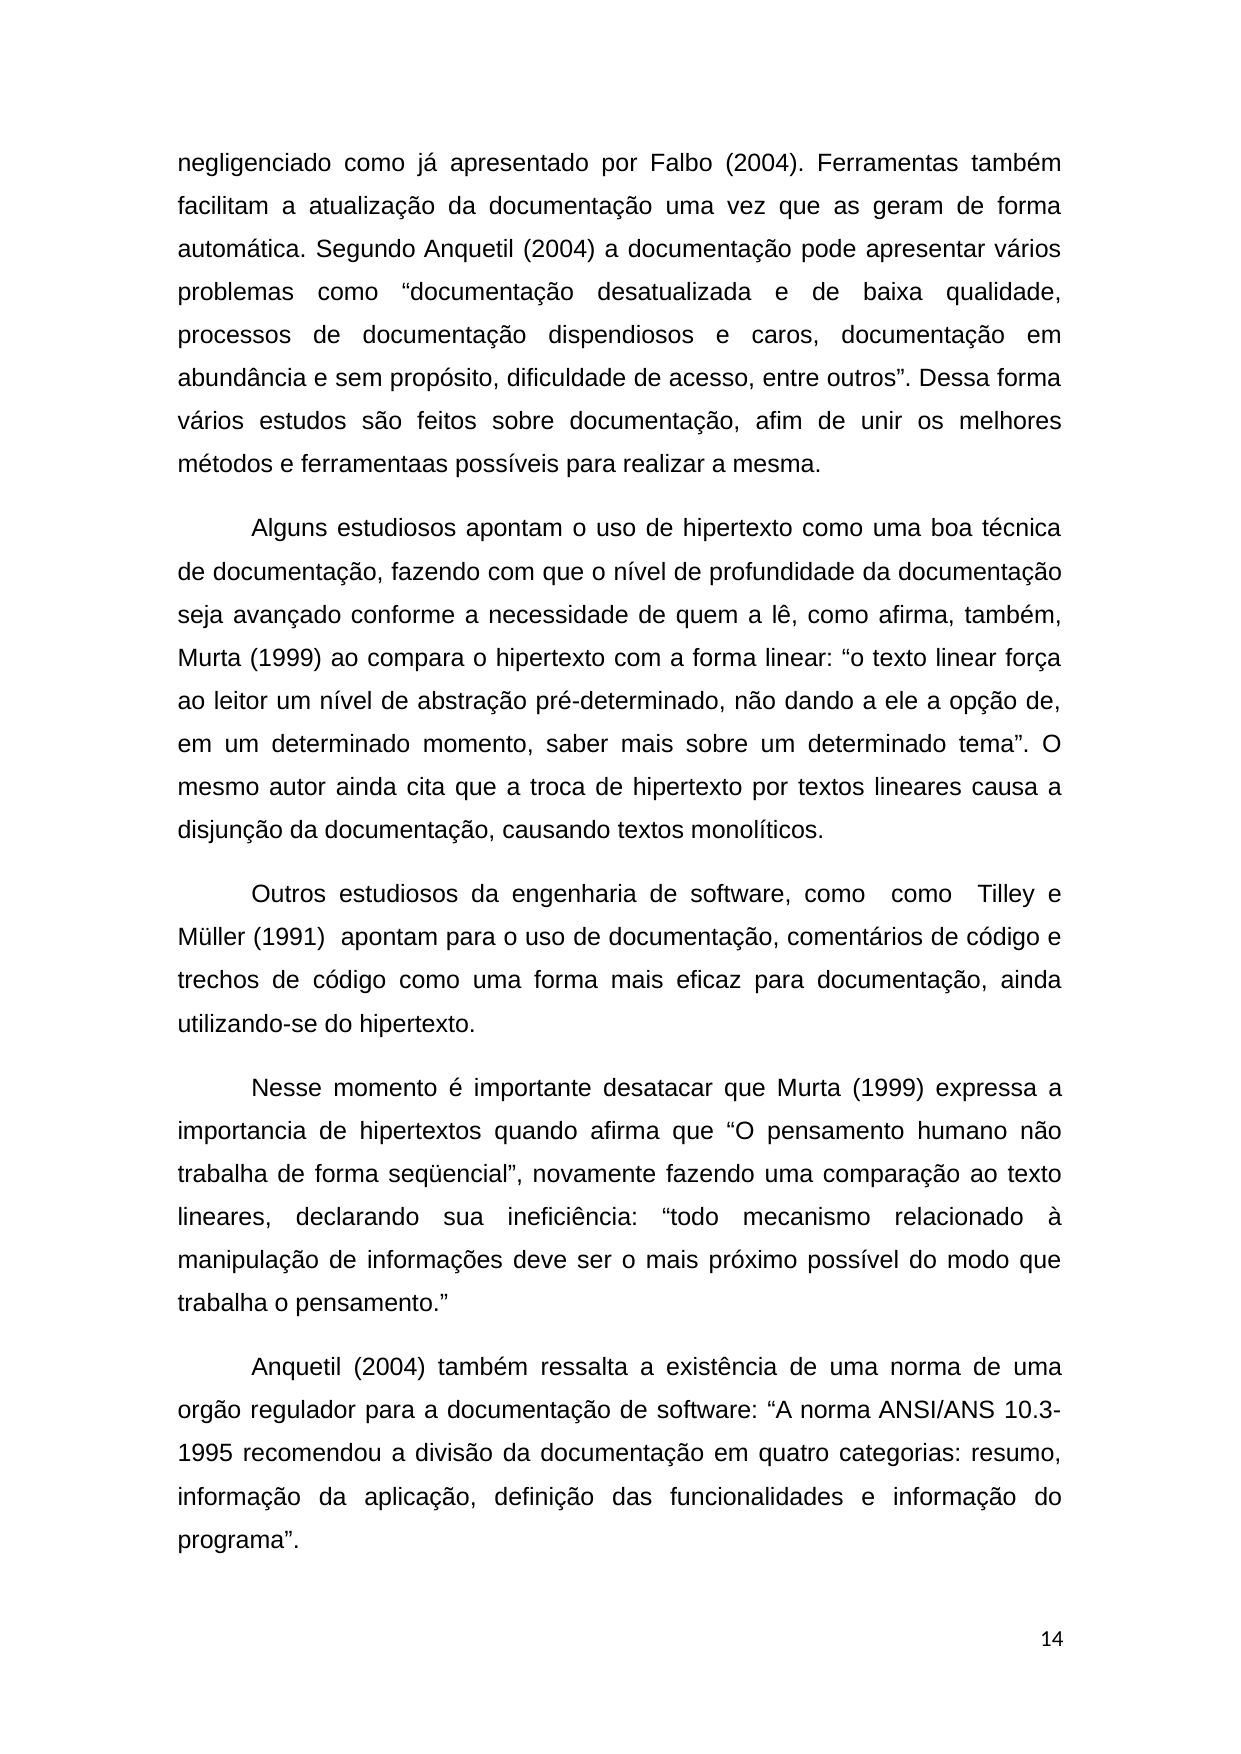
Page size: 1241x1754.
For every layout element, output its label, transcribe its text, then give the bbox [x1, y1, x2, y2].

text Outros estudiosos da engenharia de software, como como Tilley e Müller (1991) apontam para o uso de documentação, comentários de código e trechos de código como uma forma mais eficaz para documentação, ainda utilizando-se do hipertexto. [177, 879, 1063, 1037]
text negligenciado como já apresentado por Falbo (2004). Ferramentas também facilitam a atualização da documentação uma vez que as geram de forma automática. Segundo Anquetil (2004) a documentação pode apresentar vários problemas como “documentação desatualizada e de baixa qualidade, processos de documentação dispendiosos e caros, documentação em abundância e sem propósito, dificuldade de acesso, entre outros”. Dessa forma vários estudos são feitos sobre documentação, afim de unir os melhores métodos e ferramentaas possíveis para realizar a mesma. [177, 148, 1063, 478]
text Anquetil (2004) também ressalta a existência de uma norma de uma orgão regulador para a documentação de software: “A norma ANSI/ANS 10.3-1995 recomendou a divisão da documentação em quatro categorias: resumo, informação da aplicação, definição das funcionalidades e informação do programa”. [177, 1352, 1063, 1553]
text Alguns estudiosos apontam o uso de hipertexto como uma boa técnica de documentação, fazendo com que o nível de profundidade da documentação seja avançado conforme a necessidade de quem a lê, como afirma, também, Murta (1999) ao compara o hipertexto com a forma linear: “o texto linear força ao leitor um nível de abstração pré-determinado, não dando a ele a opção de, em um determinado momento, saber mais sobre um determinado tema”. O mesmo autor ainda cita que a troca de hipertexto por textos lineares causa a disjunção da documentação, causando textos monolíticos. [177, 513, 1063, 844]
text Nesse momento é importante desatacar que Murta (1999) expressa a importancia de hipertextos quando afirma que “O pensamento humano não trabalha de forma seqüencial”, novamente fazendo uma comparação ao texto lineares, declarando sua ineficiência: “todo mecanismo relacionado à manipulação de informações deve ser o mais próximo possível do modo que trabalha o pensamento.” [177, 1073, 1063, 1317]
